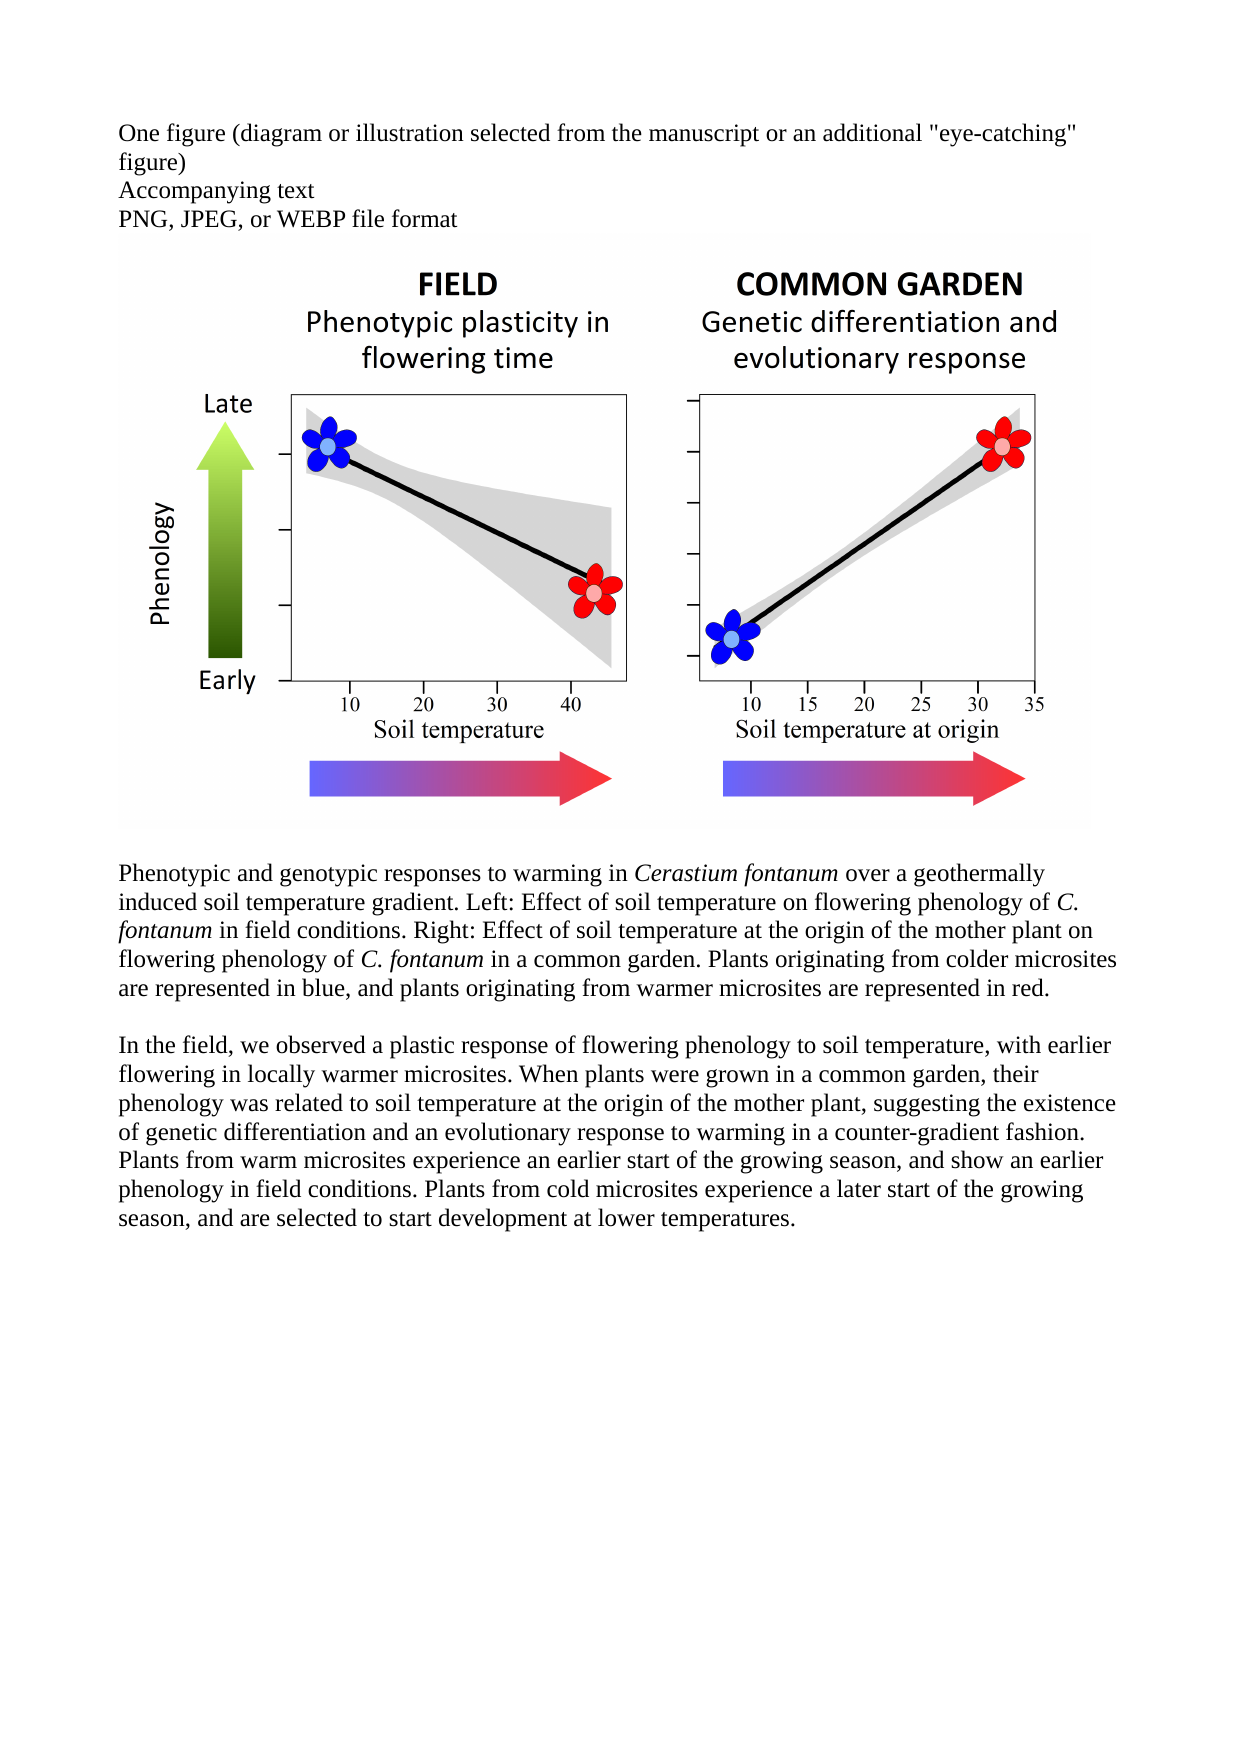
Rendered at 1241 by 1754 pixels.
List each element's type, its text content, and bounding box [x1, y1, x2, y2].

text One figure (diagram or illustration selected from the manuscript or an additional "eye-catching" figure) [118, 118, 1122, 176]
text PNG, JPEG, or WEBP file format [118, 204, 1122, 233]
text In the field, we observed a plastic response of flowering phenology to soil temperature, with earlier flowering in locally warmer microsites. When plants were grown in a common garden, their phenology was related to soil temperature at the origin of the mother plant, suggesting the existence of genetic differentiation and an evolutionary response to warming in a counter-gradient fashion. Plants from warm microsites experience an earlier start of the growing season, and show an earlier phenology in field conditions. Plants from cold microsites experience a later start of the growing season, and are selected to start development at lower temperatures. [118, 1030, 1122, 1232]
picture [118, 233, 1123, 829]
text Accompanying text [118, 176, 1122, 204]
text Phenotypic and genotypic responses to warming in Cerastium fontanum over a geothermally induced soil temperature gradient. Left: Effect of soil temperature on flowering phenology of C. fontanum in field conditions. Right: Effect of soil temperature at the origin of the mother plant on flowering phenology of C. fontanum in a common garden. Plants originating from colder microsites are represented in blue, and plants originating from warmer microsites are represented in red. [118, 858, 1122, 1002]
